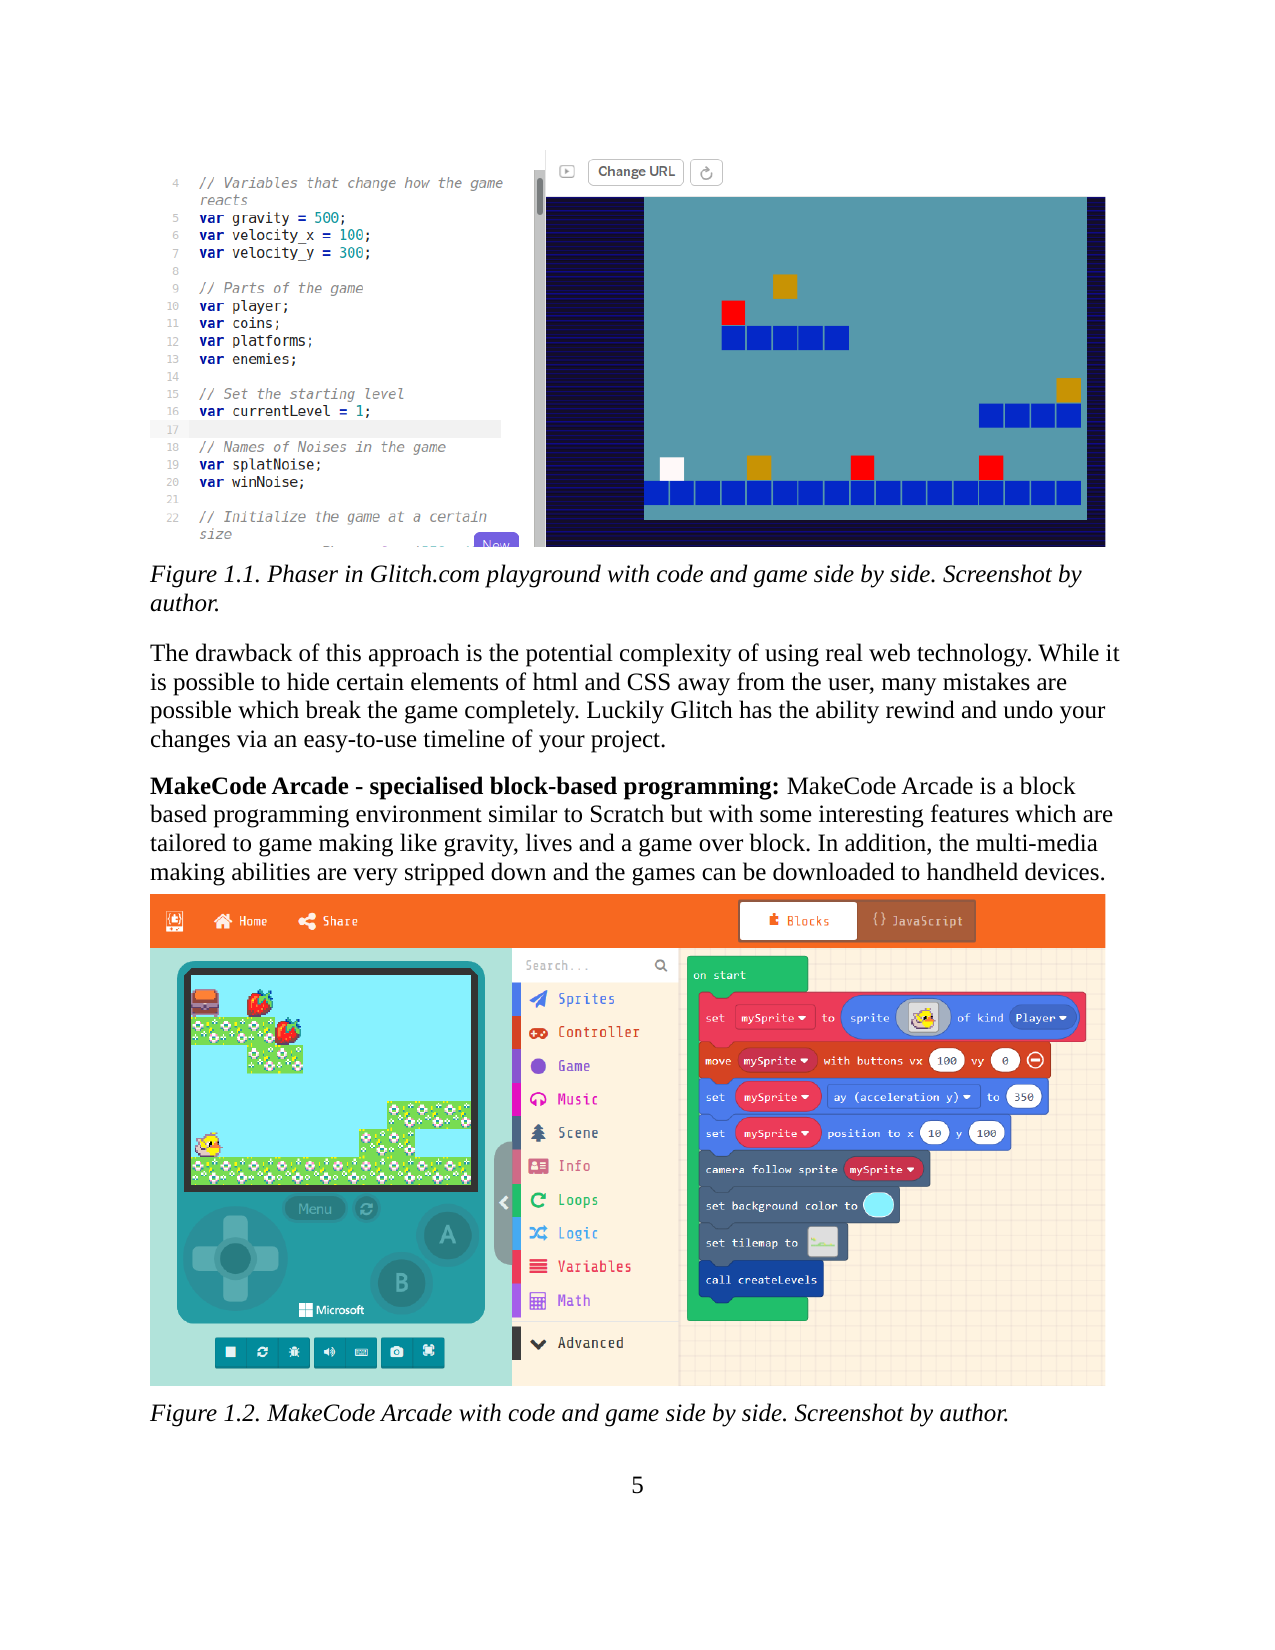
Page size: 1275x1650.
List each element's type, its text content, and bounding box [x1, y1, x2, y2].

picture [150, 894, 1106, 1386]
text Figure 1.2. MakeCode Arcade with code and game side by side. Screenshot by author. [150, 1398, 1125, 1427]
picture [150, 150, 1106, 547]
text MakeCode Arcade - specialised block-based programming: MakeCode Arcade is a block based programming environment similar to Scratch but with some interesting features which are tailored to game making like gravity, lives and a game over block. In addition, the multi-media making abilities are very stripped down and the games can be downloaded to handheld devices. [150, 771, 1125, 886]
text The drawback of this approach is the potential complexity of using real web technology. While it is possible to hide certain elements of html and CSS away from the user, many mistakes are possible which break the game completely. Luckily Glitch has the ability rewind and undo your changes via an easy-to-use timeline of your project. [150, 638, 1125, 753]
text Figure 1.1. Phaser in Glitch.com playground with code and game side by side. Screenshot by author. [150, 559, 1125, 616]
